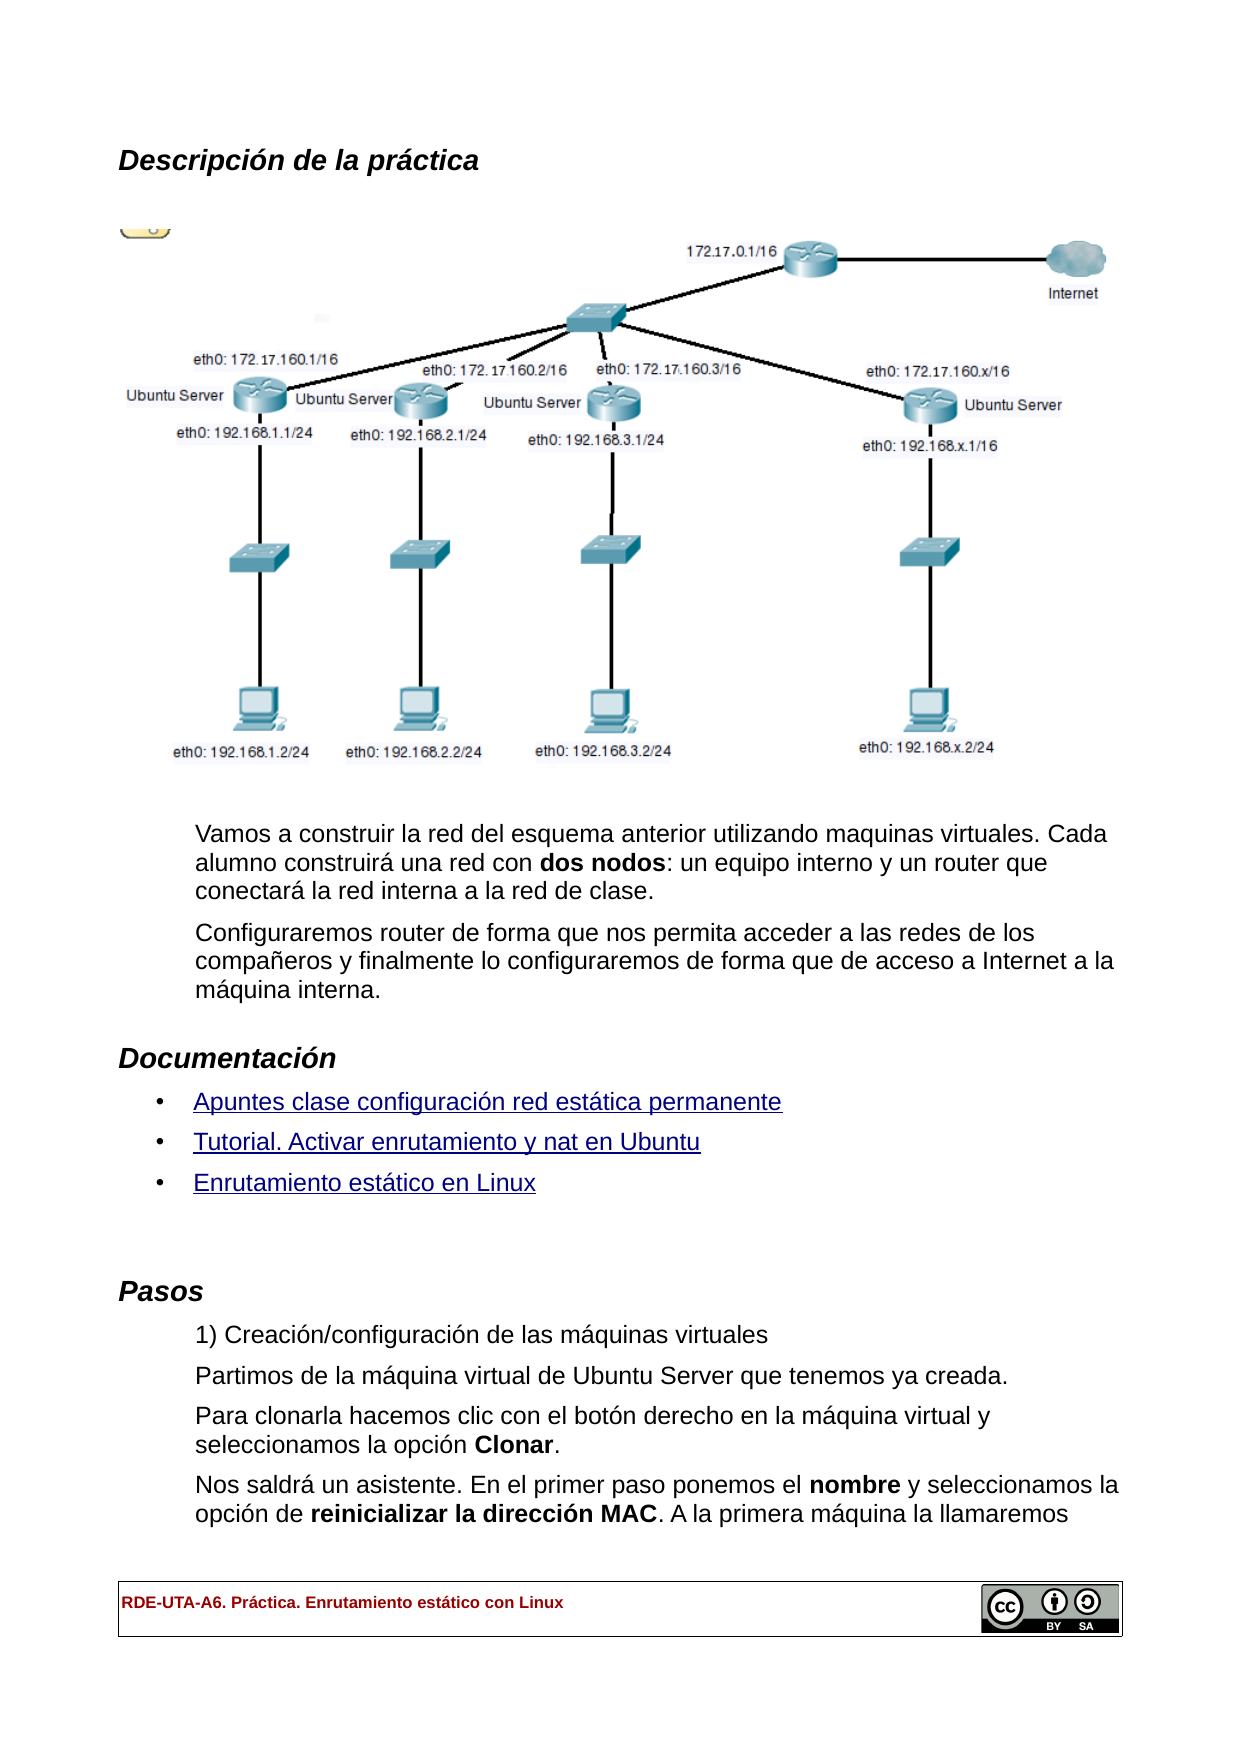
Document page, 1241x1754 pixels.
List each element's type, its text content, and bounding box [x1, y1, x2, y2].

text Configuraremos router de forma que nos permita acceder a las redes de los compañeros y finalmente lo configuraremos de forma que de acceso a Internet a la máquina interna. [195, 918, 1122, 1004]
list Tutorial. Activar enrutamiento y nat en Ubuntu [156, 1127, 1122, 1156]
picture [118, 229, 1123, 779]
text Para clonarla hacemos clic con el botón derecho en la máquina virtual y seleccionamos la opción Clonar. [195, 1401, 1122, 1459]
subtitle Descripción de la práctica [118, 143, 1122, 177]
text 1) Creación/configuración de las máquinas virtuales [195, 1320, 1122, 1349]
picture [981, 1584, 1119, 1633]
list Enrutamiento estático en Linux [156, 1168, 1122, 1197]
list Apuntes clase configuración red estática permanente [156, 1087, 1122, 1116]
text Nos saldrá un asistente. En el primer paso ponemos el nombre y seleccionamos la opción de reinicializar la dirección MAC. A la primera máquina la llamaremos [195, 1470, 1122, 1528]
text Partimos de la máquina virtual de Ubuntu Server que tenemos ya creada. [195, 1361, 1122, 1389]
subtitle Pasos [118, 1274, 1122, 1308]
subtitle Documentación [118, 1041, 1122, 1074]
text Vamos a construir la red del esquema anterior utilizando maquinas virtuales. Cada alumno construirá una red con dos nodos: un equipo interno y un router que conectará la red interna a la red de clase. [195, 819, 1122, 905]
